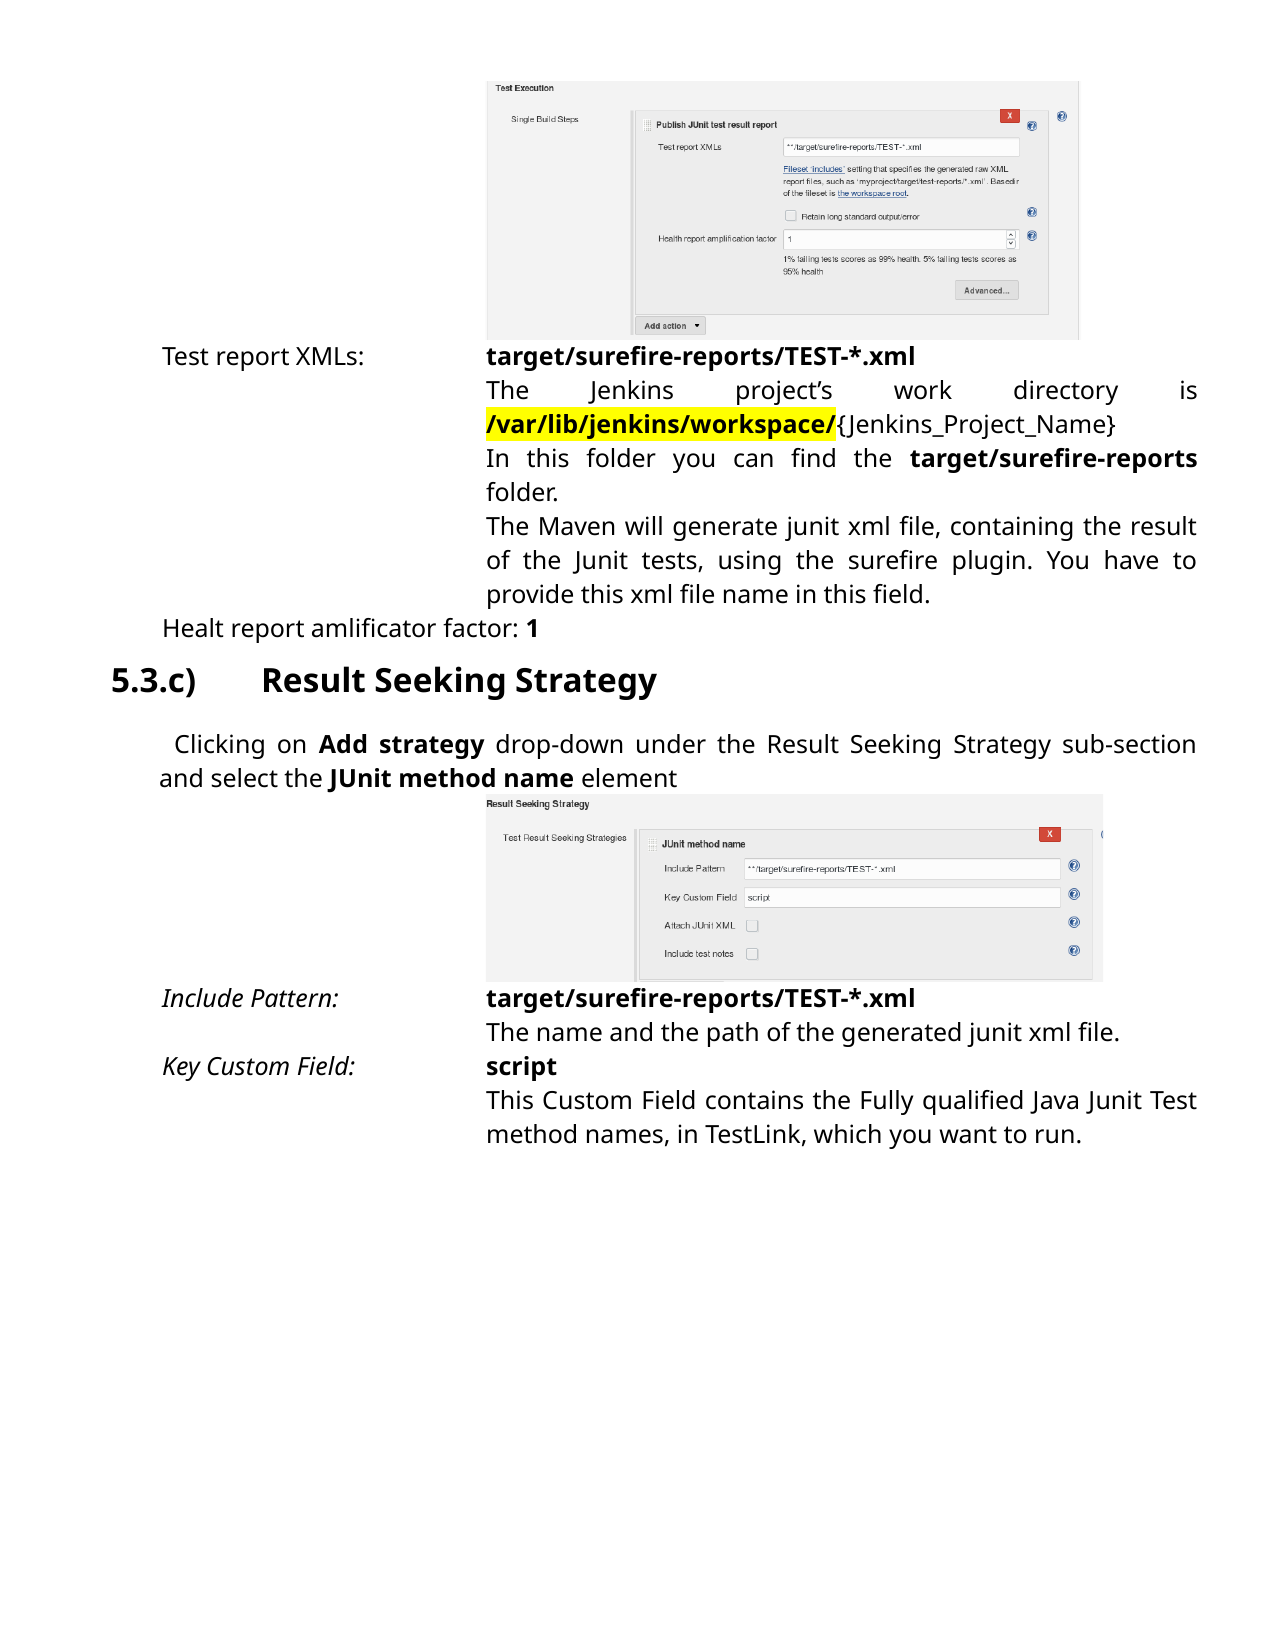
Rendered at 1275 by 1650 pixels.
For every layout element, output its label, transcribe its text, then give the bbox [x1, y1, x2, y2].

text Clicking on Add strategy drop-down under the Result Seeking Strategy sub-section and select the JUnit method name element [159, 727, 1198, 795]
subtitle Result Seeking Strategy [111, 657, 1198, 703]
picture [485, 81, 1082, 340]
list This Custom Field contains the Fully qualified Java Junit Test method names, in TestLink, which you want to run. [486, 1083, 1198, 1151]
list The Jenkins project’s work directory is /var/lib/jenkins/workspace/{Jenkins_Project_Name} [486, 373, 1198, 441]
list Key Custom Field: script [162, 1049, 1198, 1083]
list In this folder you can find the target/surefire-reports folder. [486, 441, 1198, 509]
list The name and the path of the generated junit xml file. [486, 1015, 1198, 1049]
list Healt report amlificator factor: 1 [162, 611, 1198, 645]
list The Maven will generate junit xml file, containing the result of the Junit tests, using the surefire plugin. You have to provide this xml file name in this field. [486, 509, 1198, 611]
picture [485, 794, 1104, 982]
list Include Pattern: target/surefire-reports/TEST-*.xml [162, 981, 1198, 1015]
list Test report XMLs: target/surefire-reports/TEST-*.xml [162, 339, 1198, 373]
